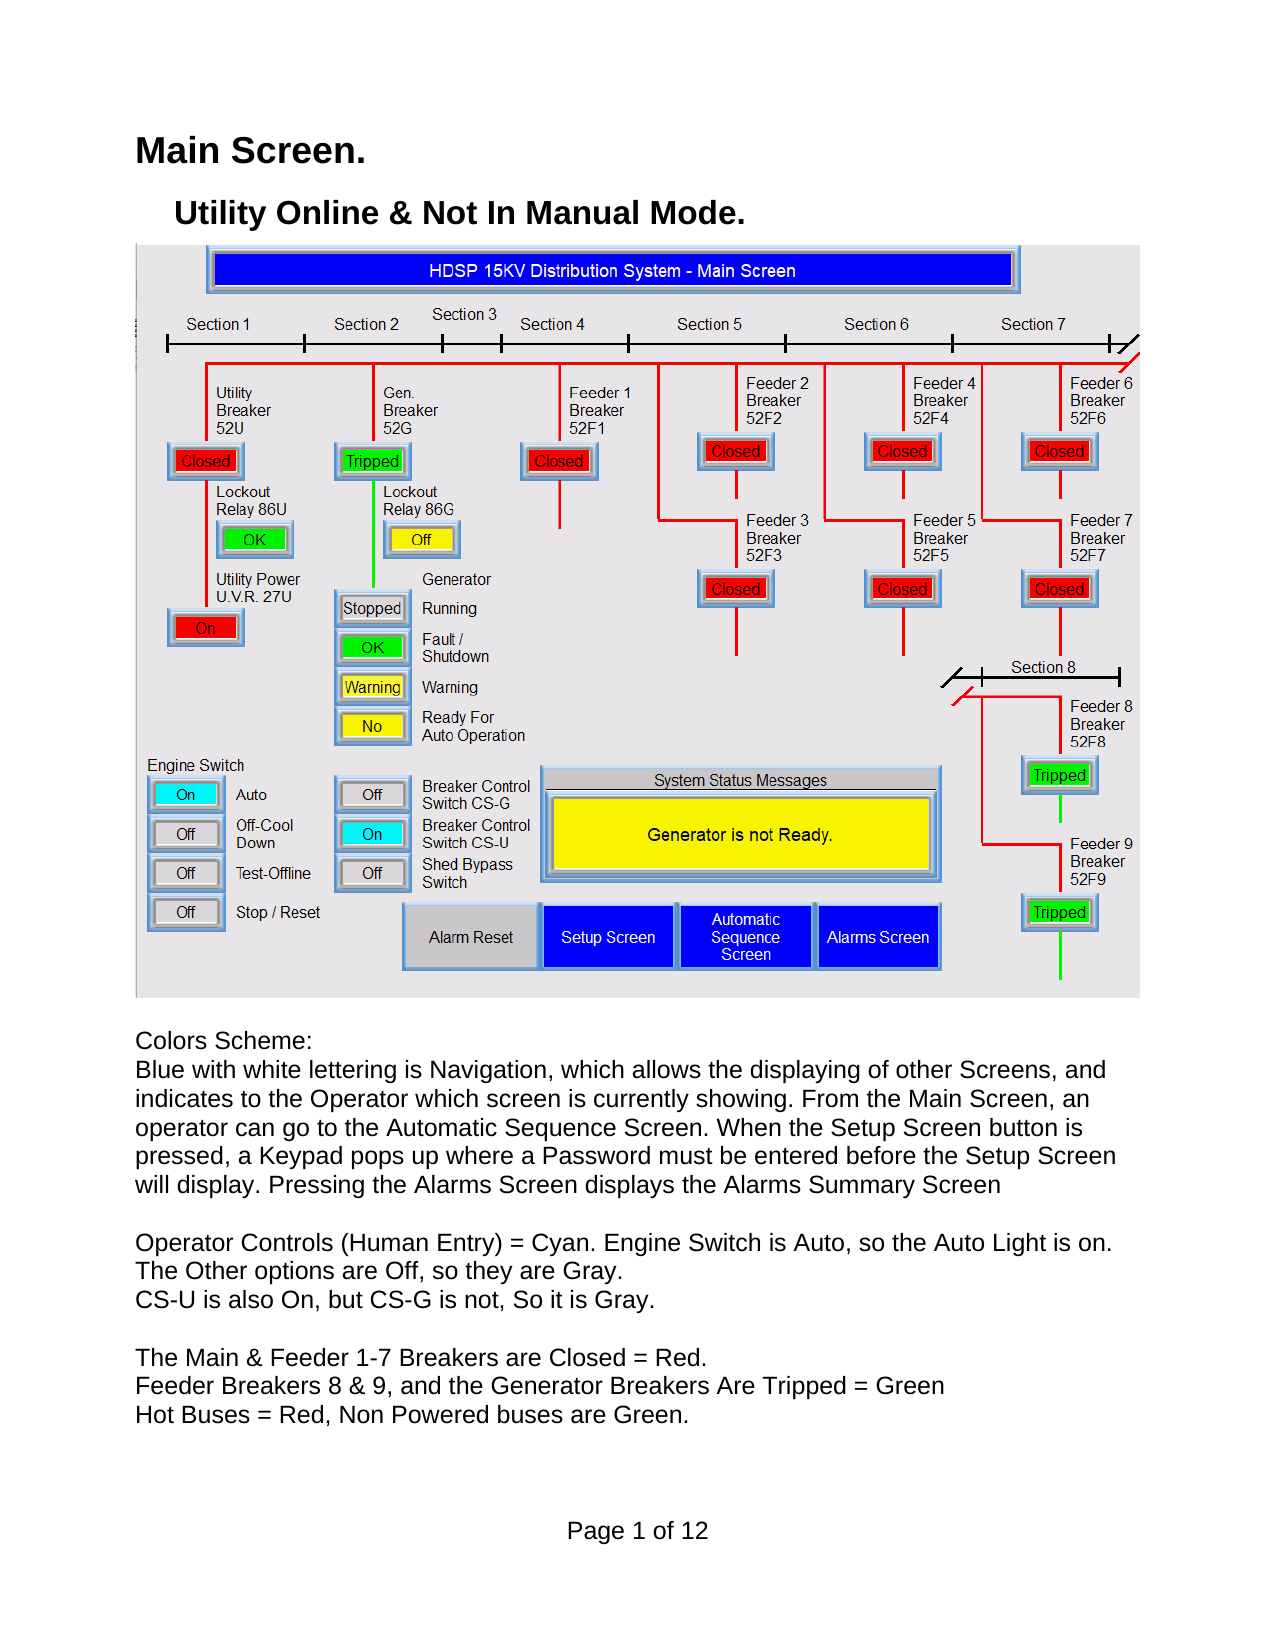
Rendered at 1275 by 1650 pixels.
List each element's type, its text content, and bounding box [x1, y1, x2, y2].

text Hot Buses = Red, Non Powered buses are Green. [135, 1400, 1140, 1429]
text CS-U is also On, but CS-G is not, So it is Gray. [135, 1285, 1140, 1314]
text Feeder Breakers 8 & 9, and the Generator Breakers Are Tripped = Green [135, 1371, 1140, 1400]
text The Main & Feeder 1-7 Breakers are Closed = Red. [135, 1343, 1140, 1371]
subtitle Main Screen. [135, 129, 1140, 172]
text Blue with white lettering is Navigation, which allows the displaying of other Screens, and indicates to the Operator which screen is currently showing. From the Main Screen, an operator can go to the Automatic Sequence Screen. When the Setup Screen button is pressed, a Keypad pops up where a Password must be entered before the Setup Screen will display. Pressing the Alarms Screen displays the Alarms Summary Screen [135, 1055, 1140, 1199]
subtitle Utility Online & Not In Manual Mode. [174, 193, 1140, 231]
picture [135, 243, 1140, 998]
text Operator Controls (Human Entry) = Cyan. Engine Switch is Auto, so the Auto Light is on. [135, 1228, 1140, 1256]
text The Other options are Off, so they are Gray. [135, 1256, 1140, 1285]
text Colors Scheme: [135, 1026, 1140, 1055]
